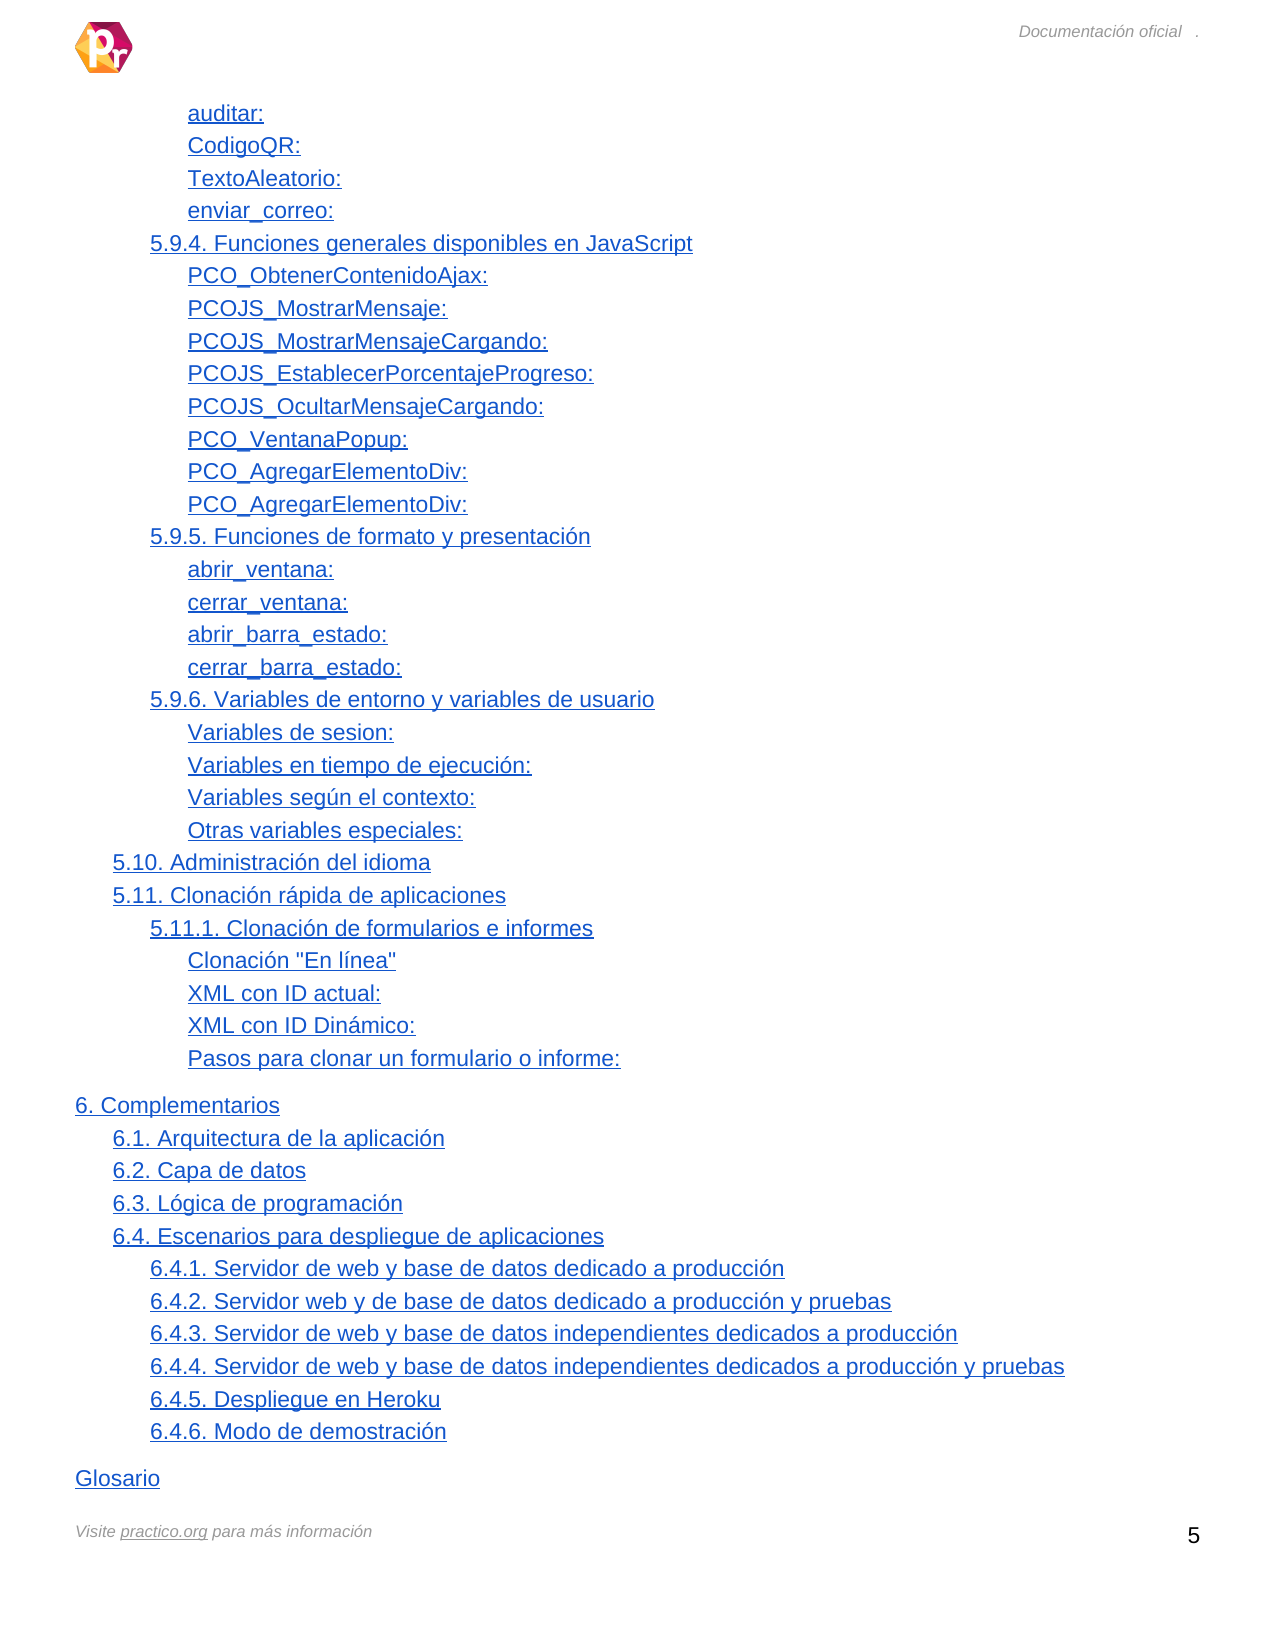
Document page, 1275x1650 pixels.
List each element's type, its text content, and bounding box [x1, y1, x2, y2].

text Pasos para clonar un formulario o informe: [187, 1045, 1200, 1071]
text Variables de sesion: [187, 719, 1200, 745]
text 6.4.1. Servidor de web y base de datos dedicado a producción [150, 1255, 1200, 1282]
text 6.4.2. Servidor web y de base de datos dedicado a producción y pruebas [150, 1288, 1200, 1314]
text 6.4.5. Despliegue en Heroku [150, 1386, 1200, 1412]
text 6.4.3. Servidor de web y base de datos independientes dedicados a producción [150, 1320, 1200, 1347]
text PCOJS_EstablecerPorcentajeProgreso: [187, 360, 1200, 387]
text auditar: [187, 99, 1200, 126]
text abrir_ventana: [187, 556, 1200, 582]
text PCO_ObtenerContenidoAjax: [187, 262, 1200, 289]
text CodigoQR: [187, 132, 1200, 158]
text cerrar_barra_estado: [187, 654, 1200, 680]
text Glosario [75, 1465, 1200, 1492]
text XML con ID actual: [187, 980, 1200, 1006]
text Clonación "En línea" [187, 947, 1200, 973]
text 5.10. Administración del idioma [112, 849, 1200, 876]
text PCO_AgregarElementoDiv: [187, 458, 1200, 484]
text 5.9.5. Funciones de formato y presentación [150, 523, 1200, 550]
text 6.4. Escenarios para despliegue de aplicaciones [112, 1223, 1200, 1249]
text 5.9.6. Variables de entorno y variables de usuario [150, 686, 1200, 713]
text PCO_AgregarElementoDiv: [187, 491, 1200, 517]
text XML con ID Dinámico: [187, 1012, 1200, 1039]
text Variables según el contexto: [187, 784, 1200, 811]
text Otras variables especiales: [187, 817, 1200, 843]
text 6.3. Lógica de programación [112, 1190, 1200, 1216]
text PCOJS_MostrarMensajeCargando: [187, 328, 1200, 354]
text PCO_VentanaPopup: [187, 426, 1200, 452]
text Variables en tiempo de ejecución: [187, 752, 1200, 778]
text PCOJS_OcultarMensajeCargando: [187, 393, 1200, 419]
text 6.1. Arquitectura de la aplicación [112, 1125, 1200, 1151]
text 5.11. Clonación rápida de aplicaciones [112, 882, 1200, 908]
text 6. Complementarios [75, 1092, 1200, 1118]
text TextoAleatorio: [187, 165, 1200, 191]
text 5.9.4. Funciones generales disponibles en JavaScript [150, 230, 1200, 256]
text 6.4.4. Servidor de web y base de datos independientes dedicados a producción y pruebas [150, 1353, 1200, 1379]
text abrir_barra_estado: [187, 621, 1200, 647]
text enviar_correo: [187, 197, 1200, 224]
text 5.11.1. Clonación de formularios e informes [150, 914, 1200, 941]
text cerrar_ventana: [187, 588, 1200, 615]
text 6.2. Capa de datos [112, 1157, 1200, 1184]
text 6.4.6. Modo de demostración [150, 1418, 1200, 1444]
text PCOJS_MostrarMensaje: [187, 295, 1200, 321]
picture [75, 22, 133, 73]
